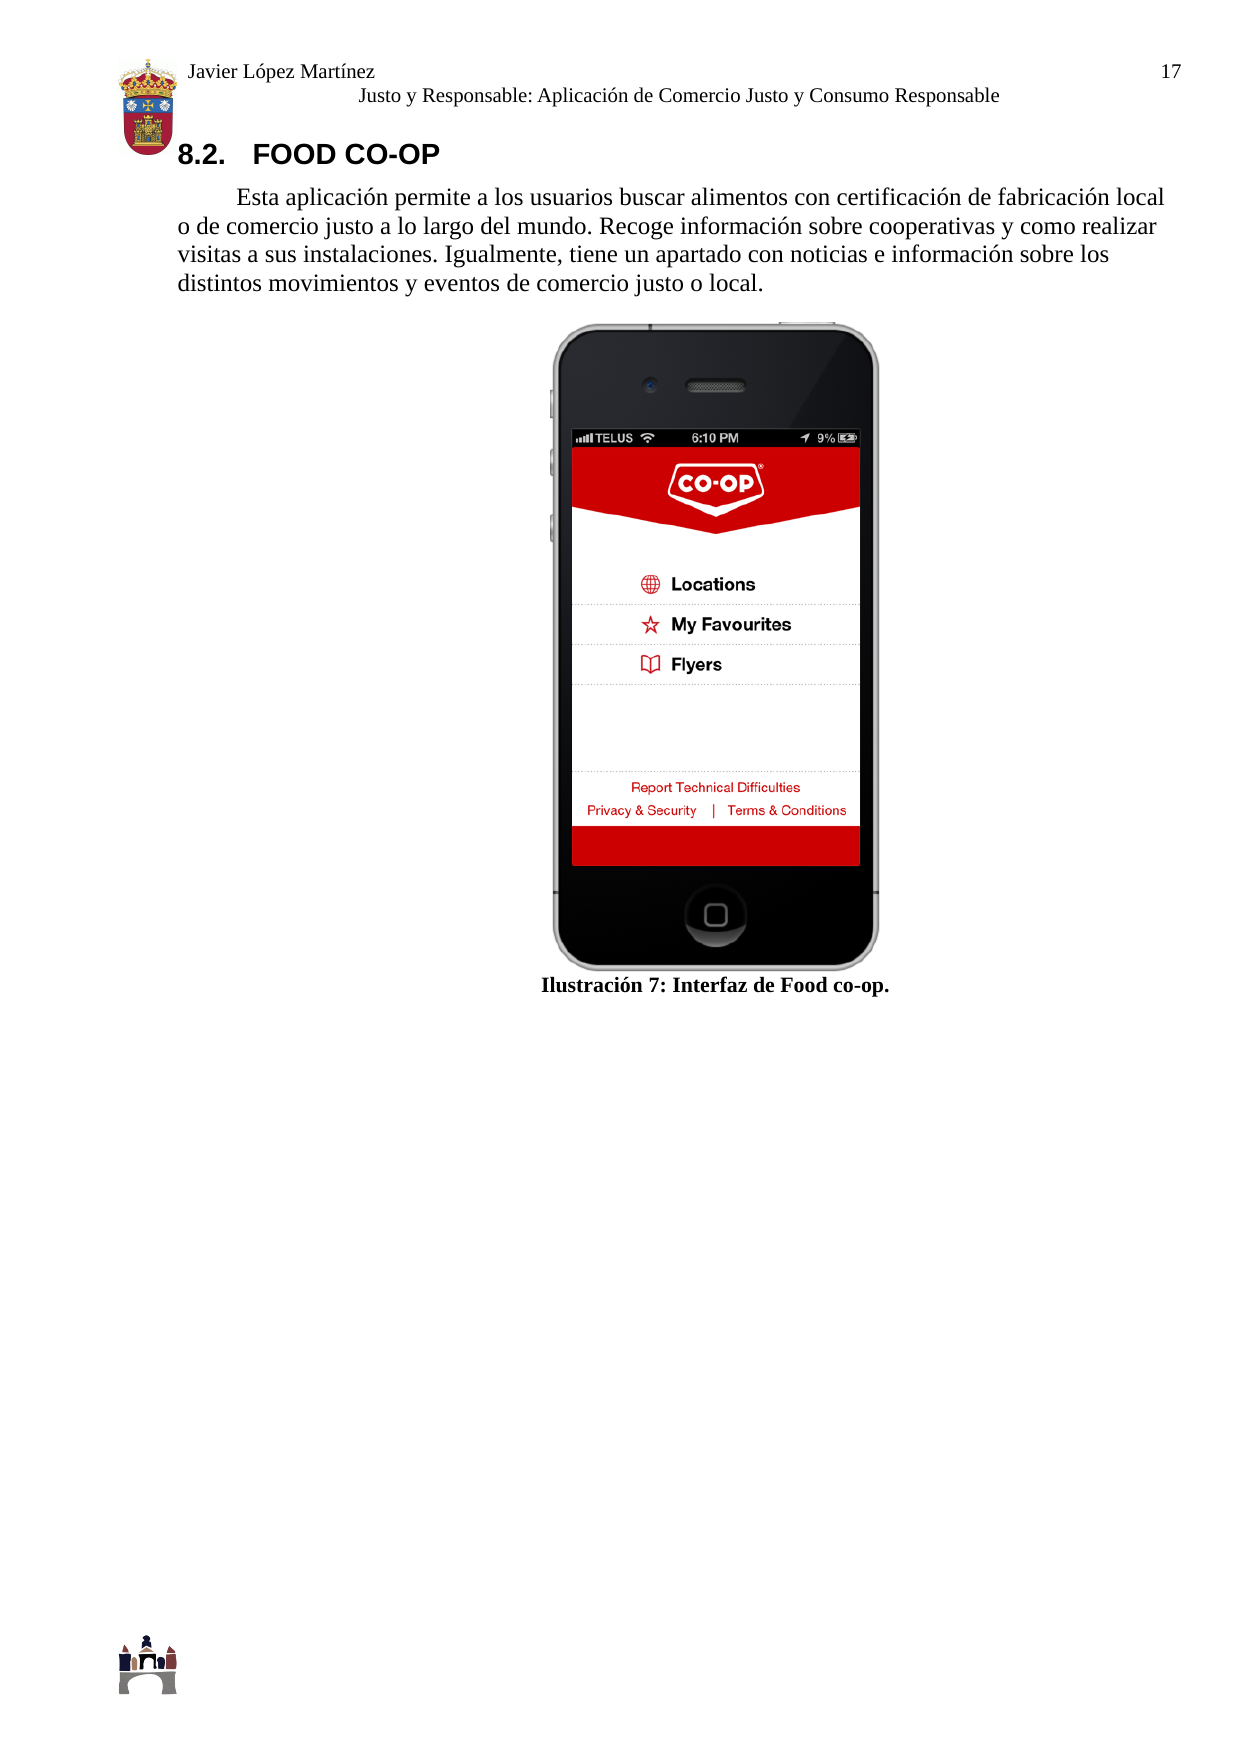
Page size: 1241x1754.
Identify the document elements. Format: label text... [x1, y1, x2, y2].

picture [118, 1634, 178, 1695]
subtitle FOOD CO-OP [177, 137, 1181, 170]
picture [118, 59, 178, 155]
text Ilustración 7: Interfaz de Food co-op. [498, 322, 932, 997]
picture [550, 322, 881, 973]
text Esta aplicación permite a los usuarios buscar alimentos con certificación de fabricación local o de comercio justo a lo largo del mundo. Recoge información sobre cooperativas y como realizar visitas a sus instalaciones. Igualmente, tiene un apartado con noticias e información sobre los distintos movimientos y eventos de comercio justo o local. [177, 182, 1181, 297]
